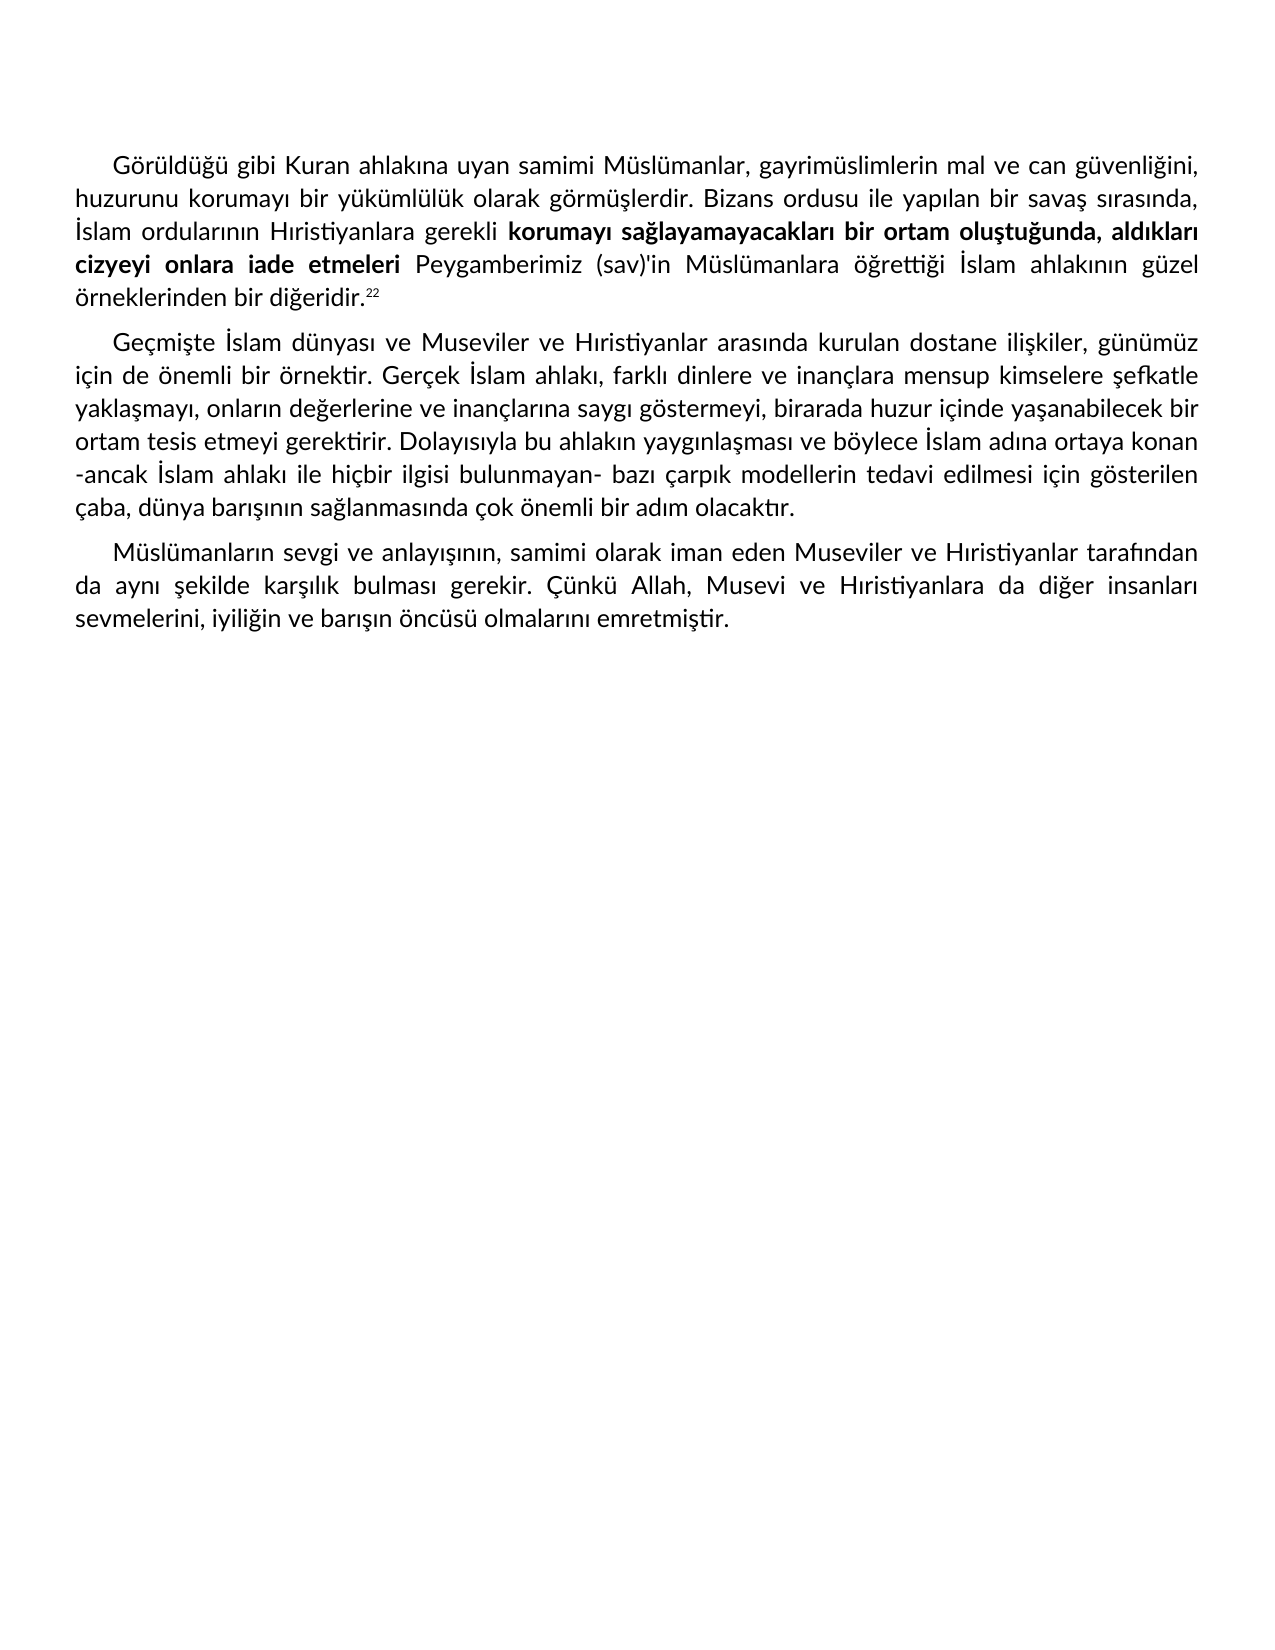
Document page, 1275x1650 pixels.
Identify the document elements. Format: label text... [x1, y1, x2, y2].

text Görüldüğü gibi Kuran ahlakına uyan samimi Müslümanlar, gayrimüslimlerin mal ve can güvenliğini, huzurunu korumayı bir yükümlülük olarak görmüşlerdir. Bizans ordusu ile yapılan bir savaş sırasında, İslam ordularının Hıristiyanlara gerekli korumayı sağlayamayacakları bir ortam oluştuğunda, aldıkları cizyeyi onlara iade etmeleri Peygamberimiz (sav)'in Müslümanlara öğrettiği İslam ahlakının güzel örneklerinden bir diğeridir.22 [75, 150, 1200, 312]
text Geçmişte İslam dünyası ve Museviler ve Hıristiyanlar arasında kurulan dostane ilişkiler, günümüz için de önemli bir örnektir. Gerçek İslam ahlakı, farklı dinlere ve inançlara mensup kimselere şefkatle yaklaşmayı, onların değerlerine ve inançlarına saygı göstermeyi, birarada huzur içinde yaşanabilecek bir ortam tesis etmeyi gerektirir. Dolayısıyla bu ahlakın yaygınlaşması ve böylece İslam adına ortaya konan -ancak İslam ahlakı ile hiçbir ilgisi bulunmayan- bazı çarpık modellerin tedavi edilmesi için gösterilen çaba, dünya barışının sağlanmasında çok önemli bir adım olacaktır. [75, 327, 1200, 522]
text Müslümanların sevgi ve anlayışının, samimi olarak iman eden Museviler ve Hıristiyanlar tarafından da aynı şekilde karşılık bulması gerekir. Çünkü Allah, Musevi ve Hıristiyanlara da diğer insanları sevmelerini, iyiliğin ve barışın öncüsü olmalarını emretmiştir. [75, 537, 1200, 633]
